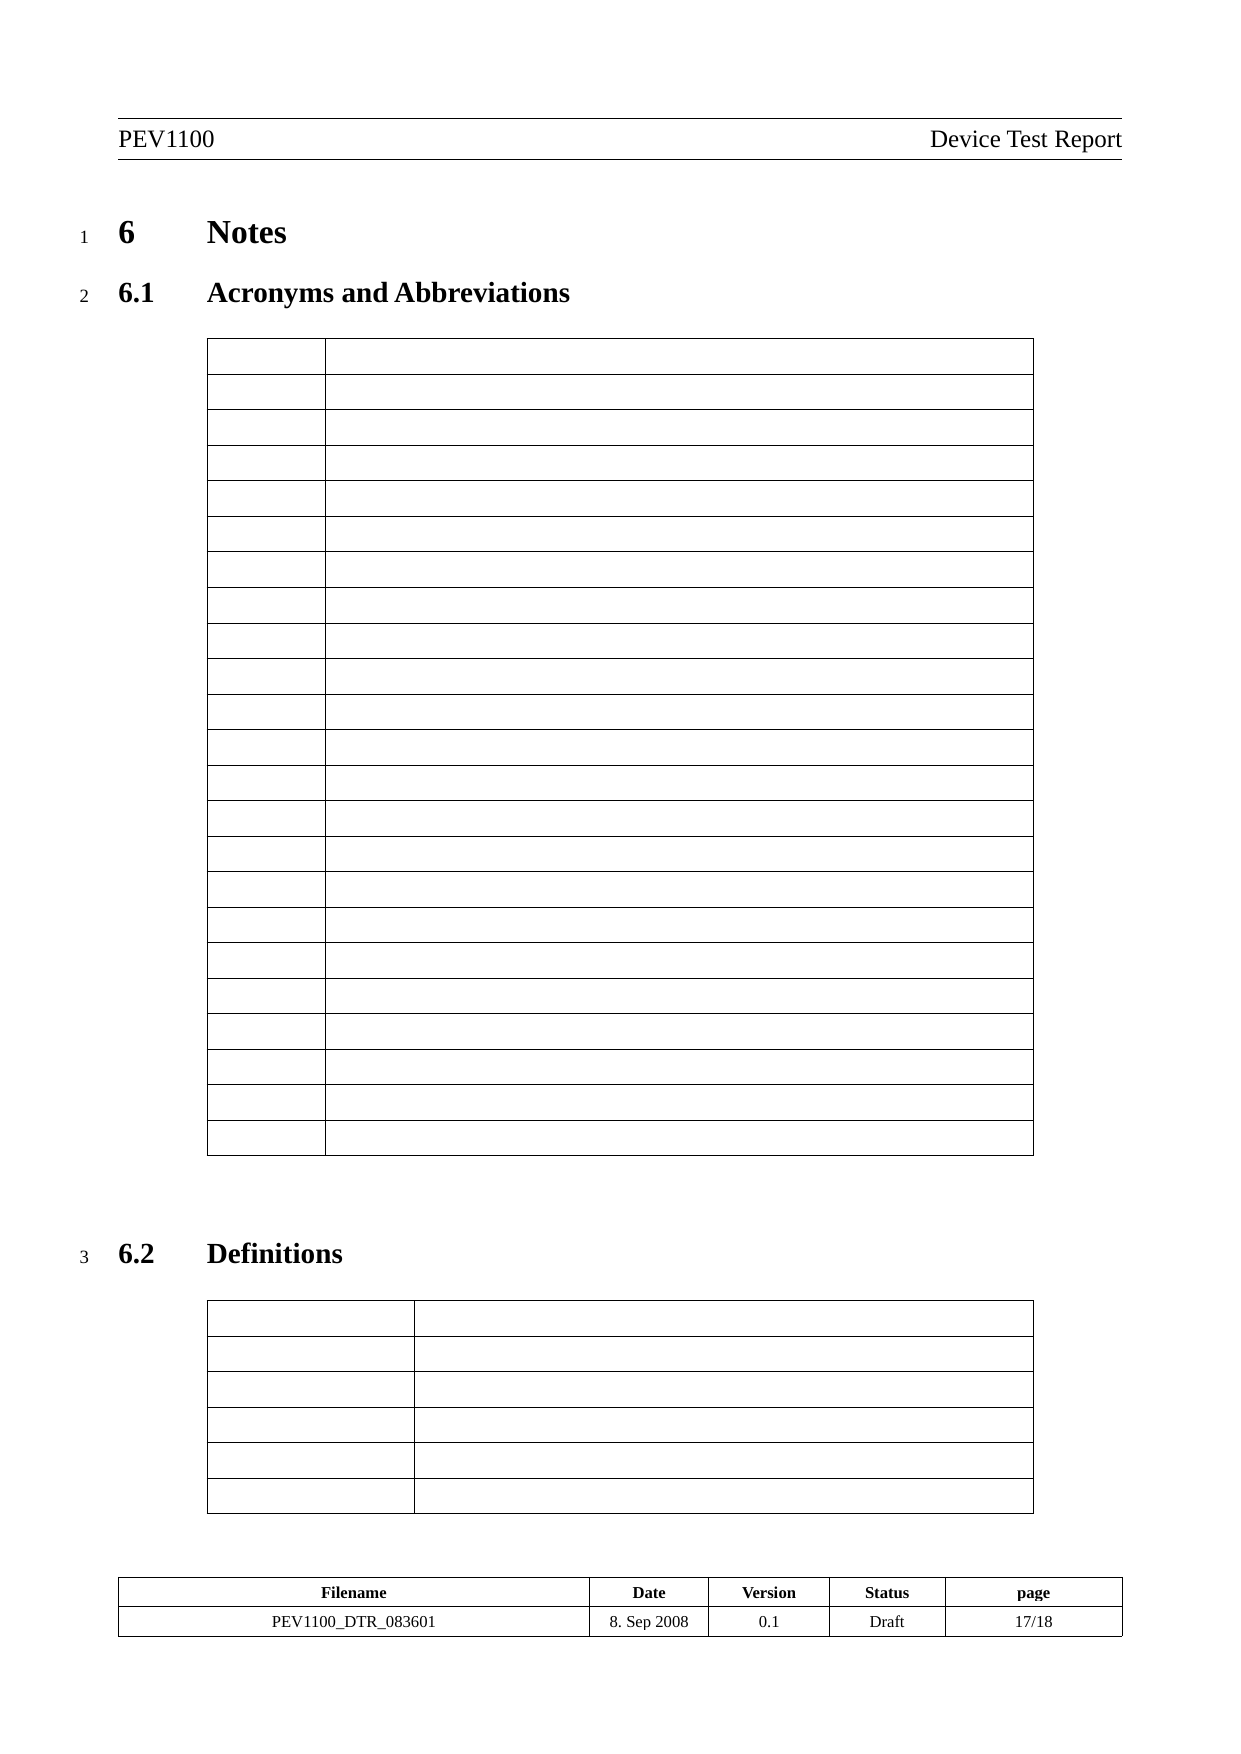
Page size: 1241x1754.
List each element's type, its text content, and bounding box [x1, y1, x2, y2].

table_cell [208, 1479, 414, 1513]
table_cell [326, 837, 1033, 871]
table_cell [208, 517, 325, 551]
table_cell [208, 837, 325, 871]
table_header [415, 1301, 1033, 1336]
table_cell [326, 1085, 1033, 1120]
table_cell [208, 624, 325, 658]
table_cell [326, 766, 1033, 800]
table_cell [415, 1372, 1033, 1407]
table_cell [326, 410, 1033, 445]
table_header [326, 339, 1033, 374]
subtitle Definitions [118, 1237, 1122, 1270]
table_cell [208, 1372, 414, 1407]
table_cell [208, 1337, 414, 1371]
subtitle Acronyms and Abbreviations [118, 275, 1122, 308]
table_cell [208, 552, 325, 587]
table_cell [208, 908, 325, 942]
table_cell [415, 1443, 1033, 1478]
table_cell [326, 1050, 1033, 1084]
table_cell [326, 695, 1033, 729]
table_cell [208, 766, 325, 800]
table_cell [208, 1408, 414, 1442]
table_cell [208, 410, 325, 445]
table_cell [326, 375, 1033, 409]
table_cell [208, 872, 325, 907]
table_cell [208, 481, 325, 516]
table_cell [208, 730, 325, 764]
table_cell [326, 588, 1033, 622]
table_cell [208, 979, 325, 1013]
table_cell [208, 588, 325, 622]
table_cell [326, 552, 1033, 587]
table_cell [208, 375, 325, 409]
table_cell [326, 624, 1033, 658]
table_cell [208, 1050, 325, 1084]
table_cell [208, 1014, 325, 1049]
table_cell [208, 943, 325, 978]
table_cell [326, 517, 1033, 551]
table_cell [208, 446, 325, 480]
table_cell [415, 1408, 1033, 1442]
table_cell [326, 872, 1033, 907]
table_cell [326, 659, 1033, 693]
table_cell [326, 1121, 1033, 1155]
table_cell [326, 908, 1033, 942]
table_cell [326, 801, 1033, 836]
table_cell [208, 801, 325, 836]
table_cell [326, 730, 1033, 764]
table_cell [208, 659, 325, 693]
table_cell [415, 1479, 1033, 1513]
table_cell [415, 1337, 1033, 1371]
table_header [208, 339, 325, 374]
table_cell [208, 695, 325, 729]
table_cell [326, 943, 1033, 978]
table_cell [208, 1085, 325, 1120]
subtitle Notes [118, 213, 1122, 251]
table_cell [208, 1443, 414, 1478]
table_header [208, 1301, 414, 1336]
table_cell [326, 979, 1033, 1013]
table_cell [208, 1121, 325, 1155]
table_cell [326, 446, 1033, 480]
table_cell [326, 1014, 1033, 1049]
table_cell [326, 481, 1033, 516]
